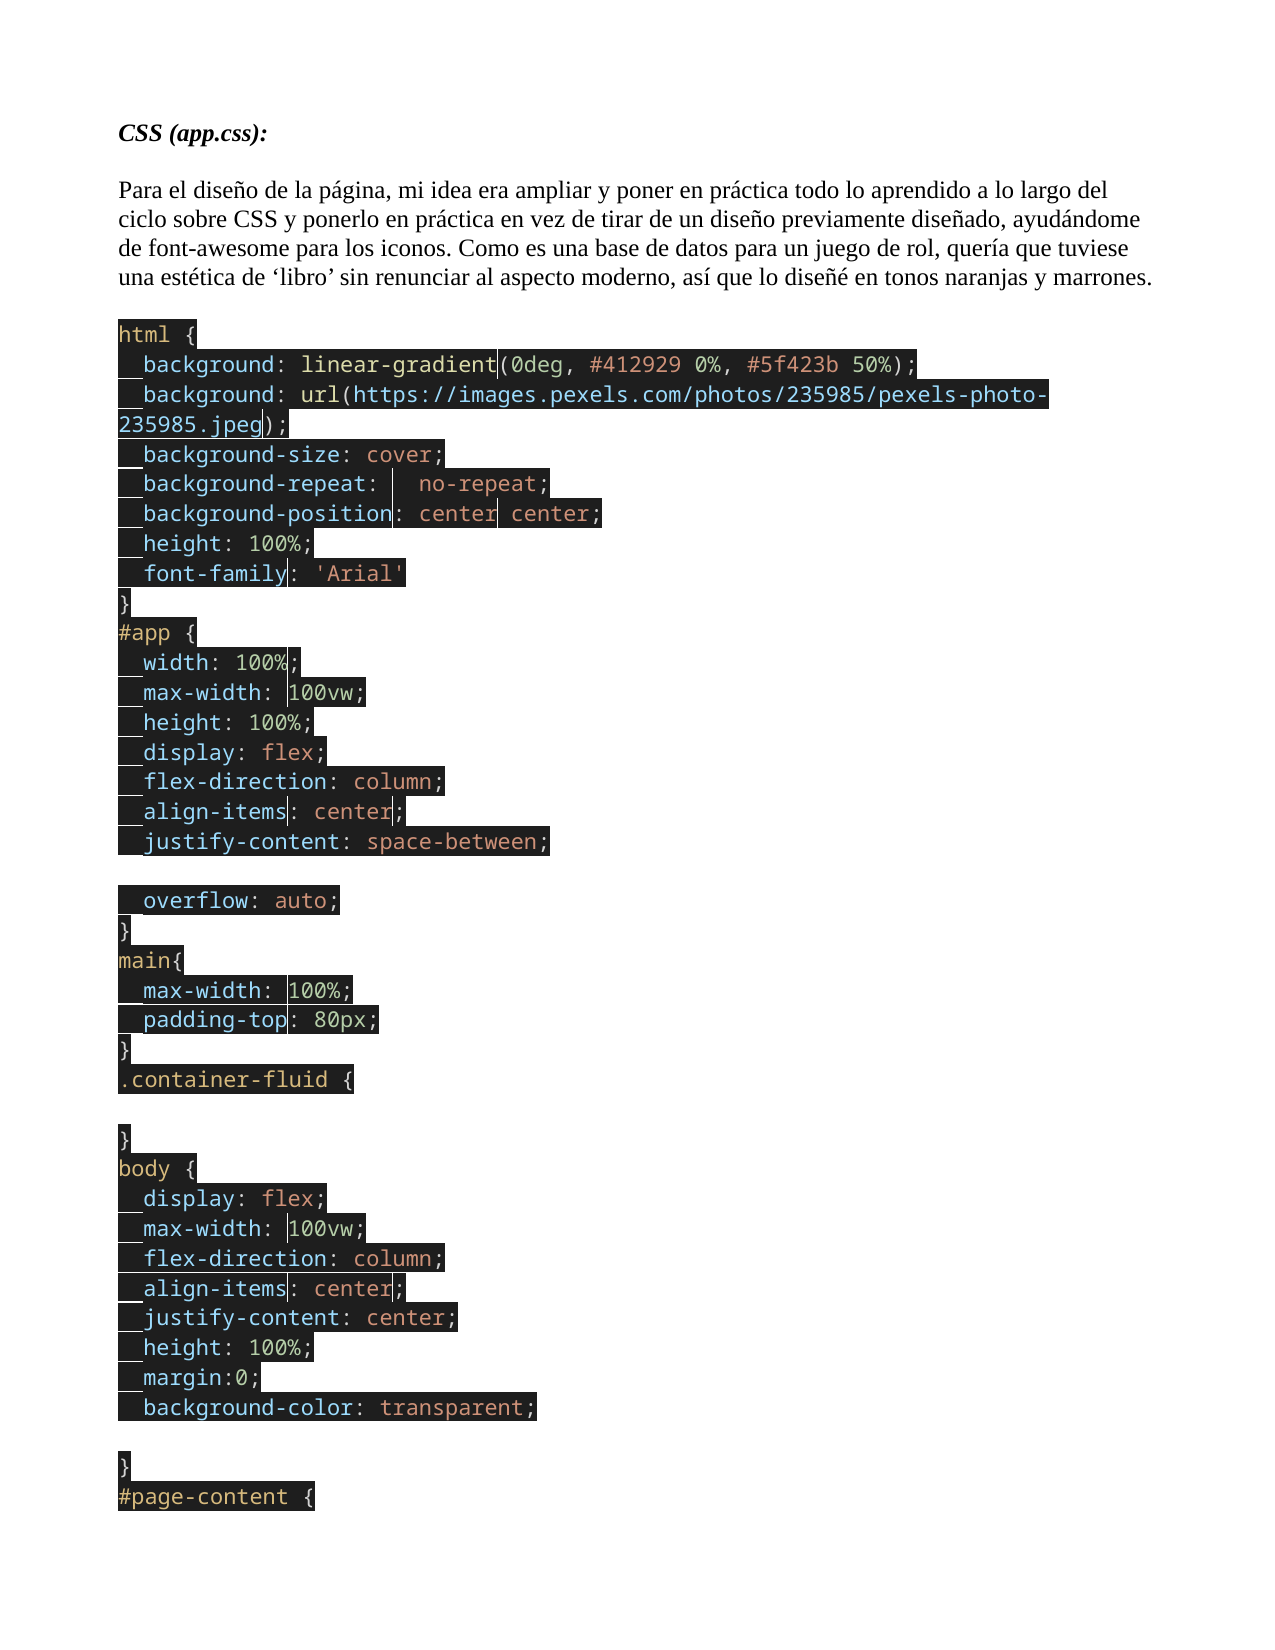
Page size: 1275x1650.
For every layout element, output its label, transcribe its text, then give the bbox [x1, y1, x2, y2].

text padding-top: 80px; [118, 1004, 1157, 1034]
text max-width: 100vw; [118, 677, 1157, 707]
text height: 100%; [118, 528, 1157, 558]
text font-family: 'Arial' [118, 558, 1157, 587]
text background-position: center center; [118, 498, 1157, 528]
text html { [118, 319, 1157, 349]
text align-items: center; [118, 1272, 1157, 1302]
text overflow: auto; [118, 885, 1157, 915]
text align-items: center; [118, 796, 1157, 826]
text #page-content { [118, 1481, 1157, 1511]
text main{ [118, 945, 1157, 975]
text margin:0; [118, 1362, 1157, 1392]
text flex-direction: column; [118, 766, 1157, 796]
text justify-content: center; [118, 1302, 1157, 1332]
text #app { [118, 617, 1157, 647]
text background-repeat: no-repeat; [118, 468, 1157, 498]
text } [118, 587, 1157, 617]
text height: 100%; [118, 1332, 1157, 1362]
text Para el diseño de la página, mi idea era ampliar y poner en práctica todo lo aprendido a lo largo del ciclo sobre CSS y ponerlo en práctica en vez de tirar de un diseño previamente diseñado, ayudándome de font-awesome para los iconos. Como es una base de datos para un juego de rol, quería que tuviese una estética de ‘libro’ sin renunciar al aspecto moderno, así que lo diseñé en tonos naranjas y marrones. [118, 147, 1157, 319]
text CSS (app.css): [118, 118, 1157, 147]
text background: linear-gradient(0deg, #412929 0%, #5f423b 50%); [118, 349, 1157, 379]
text } [118, 1451, 1157, 1481]
text background: url(https://images.pexels.com/photos/235985/pexels-photo-235985.jpeg); [118, 379, 1157, 438]
text height: 100%; [118, 707, 1157, 736]
text max-width: 100%; [118, 975, 1157, 1004]
text max-width: 100vw; [118, 1213, 1157, 1243]
text } [118, 1034, 1157, 1064]
text } [118, 915, 1157, 945]
text body { [118, 1153, 1157, 1183]
text background-size: cover; [118, 438, 1157, 468]
text display: flex; [118, 1183, 1157, 1213]
text .container-fluid { [118, 1064, 1157, 1094]
text } [118, 1123, 1157, 1153]
text background-color: transparent; [118, 1392, 1157, 1421]
text justify-content: space-between; [118, 826, 1157, 856]
text width: 100%; [118, 647, 1157, 677]
text display: flex; [118, 736, 1157, 766]
text flex-direction: column; [118, 1243, 1157, 1272]
